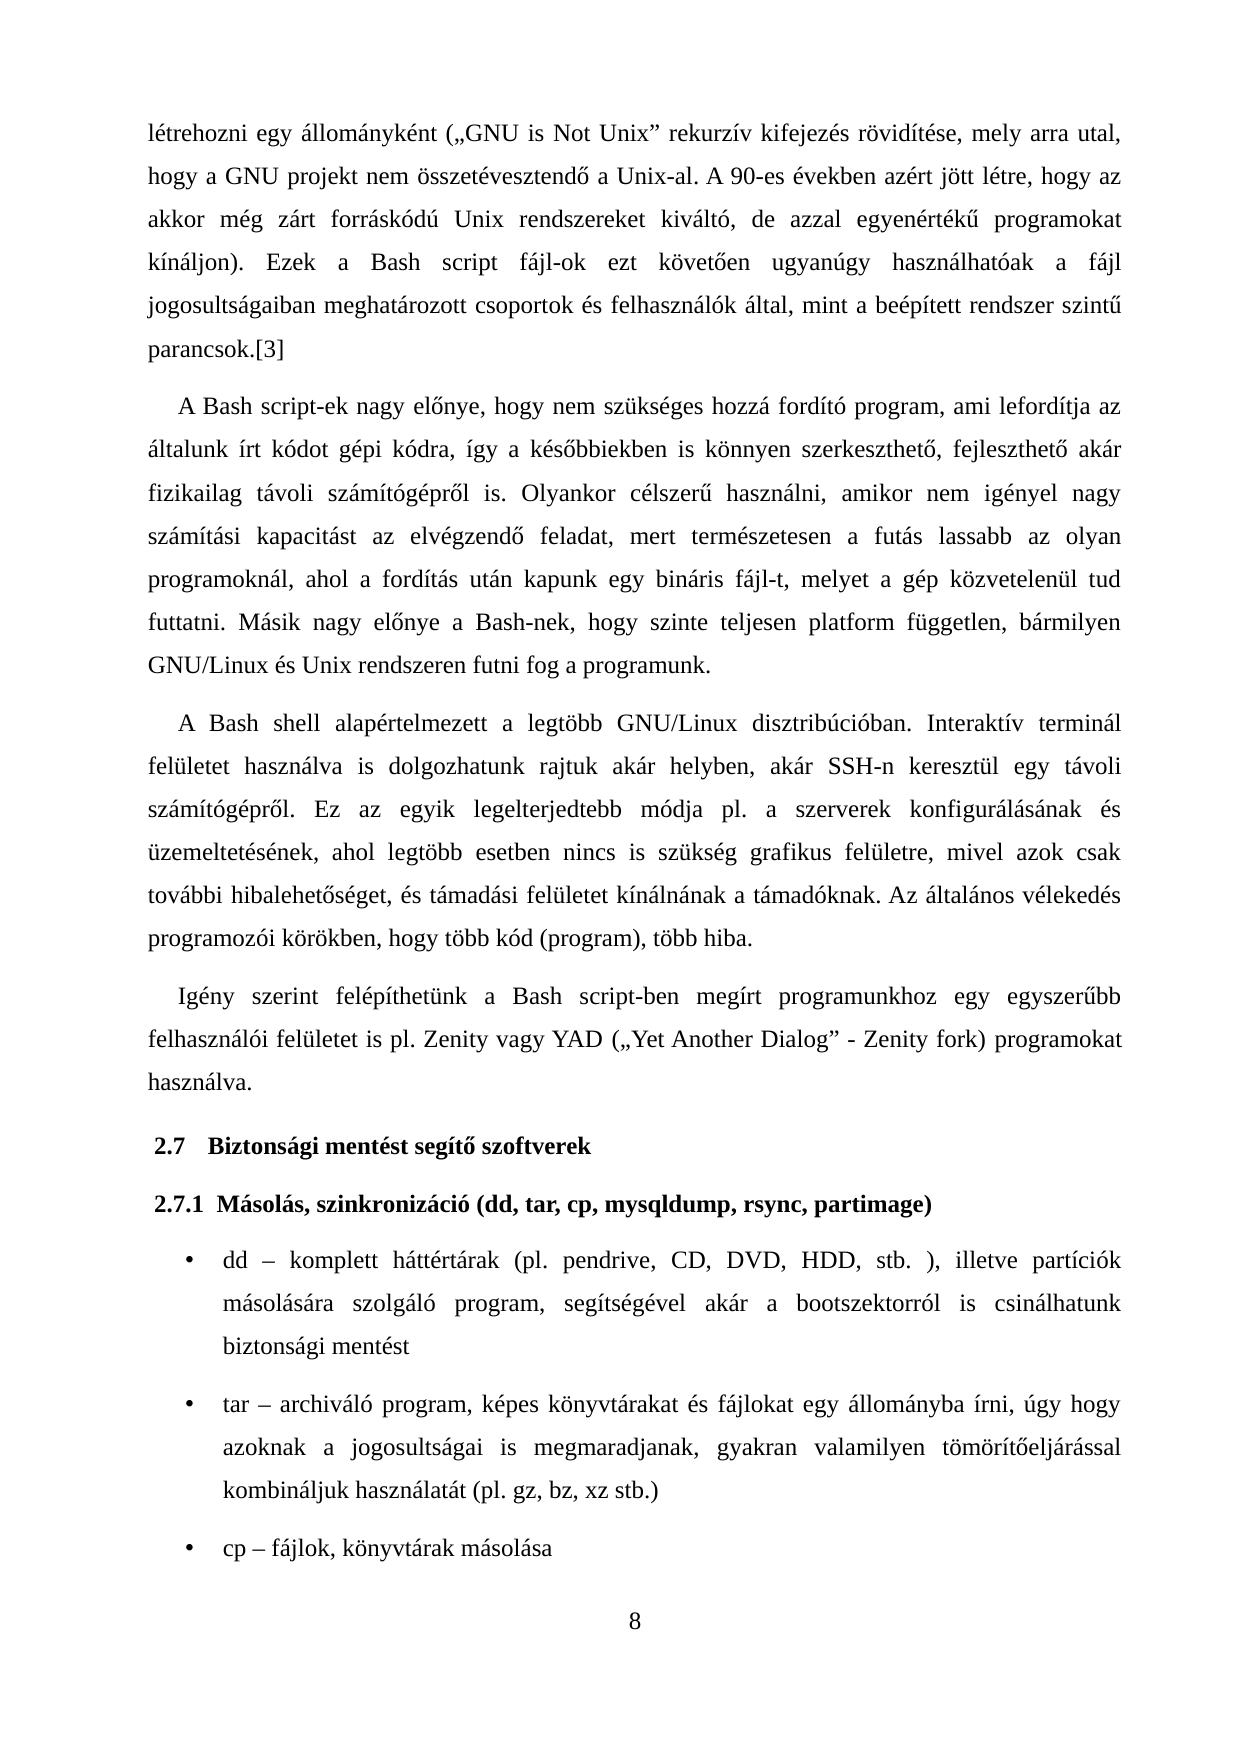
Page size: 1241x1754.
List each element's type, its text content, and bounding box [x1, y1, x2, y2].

list tar – archiváló program, képes könyvtárakat és fájlokat egy állományba írni, úgy hogy azoknak a jogosultságai is megmaradjanak, gyakran valamilyen tömörítőeljárással kombináljuk használatát (pl. gz, bz, xz stb.) [185, 1389, 1122, 1504]
text A Bash script-ek nagy előnye, hogy nem szükséges hozzá fordító program, ami lefordítja az általunk írt kódot gépi kódra, így a későbbiekben is könnyen szerkeszthető, fejleszthető akár fizikailag távoli számítógépről is. Olyankor célszerű használni, amikor nem igényel nagy számítási kapacitást az elvégzendő feladat, mert természetesen a futás lassabb az olyan programoknál, ahol a fordítás után kapunk egy bináris fájl-t, melyet a gép közvetelenül tud futtatni. Másik nagy előnye a Bash-nek, hogy szinte teljesen platform független, bármilyen GNU/Linux és Unix rendszeren futni fog a programunk. [148, 391, 1122, 679]
list cp – fájlok, könyvtárak másolása [185, 1533, 1122, 1561]
text Igény szerint felépíthetünk a Bash script-ben megírt programunkhoz egy egyszerűbb felhasználói felületet is pl. Zenity vagy YAD („Yet Another Dialog” - Zenity fork) programokat használva. [148, 981, 1122, 1096]
text A Bash shell alapértelmezett a legtöbb GNU/Linux disztribúcióban. Interaktív terminál felületet használva is dolgozhatunk rajtuk akár helyben, akár SSH-n keresztül egy távoli számítógépről. Ez az egyik legelterjedtebb módja pl. a szerverek konfigurálásának és üzemeltetésének, ahol legtöbb esetben nincs is szükség grafikus felületre, mivel azok csak további hibalehetőséget, és támadási felületet kínálnának a támadóknak. Az általános vélekedés programozói körökben, hogy több kód (program), több hiba. [148, 708, 1122, 952]
subtitle Biztonsági mentést segítő szoftverek [148, 1131, 1122, 1160]
subtitle Másolás, szinkronizáció (dd, tar, cp, mysqldump, rsync, partimage) [148, 1189, 1122, 1218]
text létrehozni egy állományként („GNU is Not Unix” rekurzív kifejezés rövidítése, mely arra utal, hogy a GNU projekt nem összetévesztendő a Unix-al. A 90-es években azért jött létre, hogy az akkor még zárt forráskódú Unix rendszereket kiváltó, de azzal egyenértékű programokat kínáljon). Ezek a Bash script fájl-ok ezt követően ugyanúgy használhatóak a fájl jogosultságaiban meghatározott csoportok és felhasználók által, mint a beépített rendszer szintű parancsok.[3] [148, 118, 1122, 362]
list dd – komplett háttértárak (pl. pendrive, CD, DVD, HDD, stb. ), illetve partíciók másolására szolgáló program, segítségével akár a bootszektorról is csinálhatunk biztonsági mentést [185, 1245, 1122, 1360]
